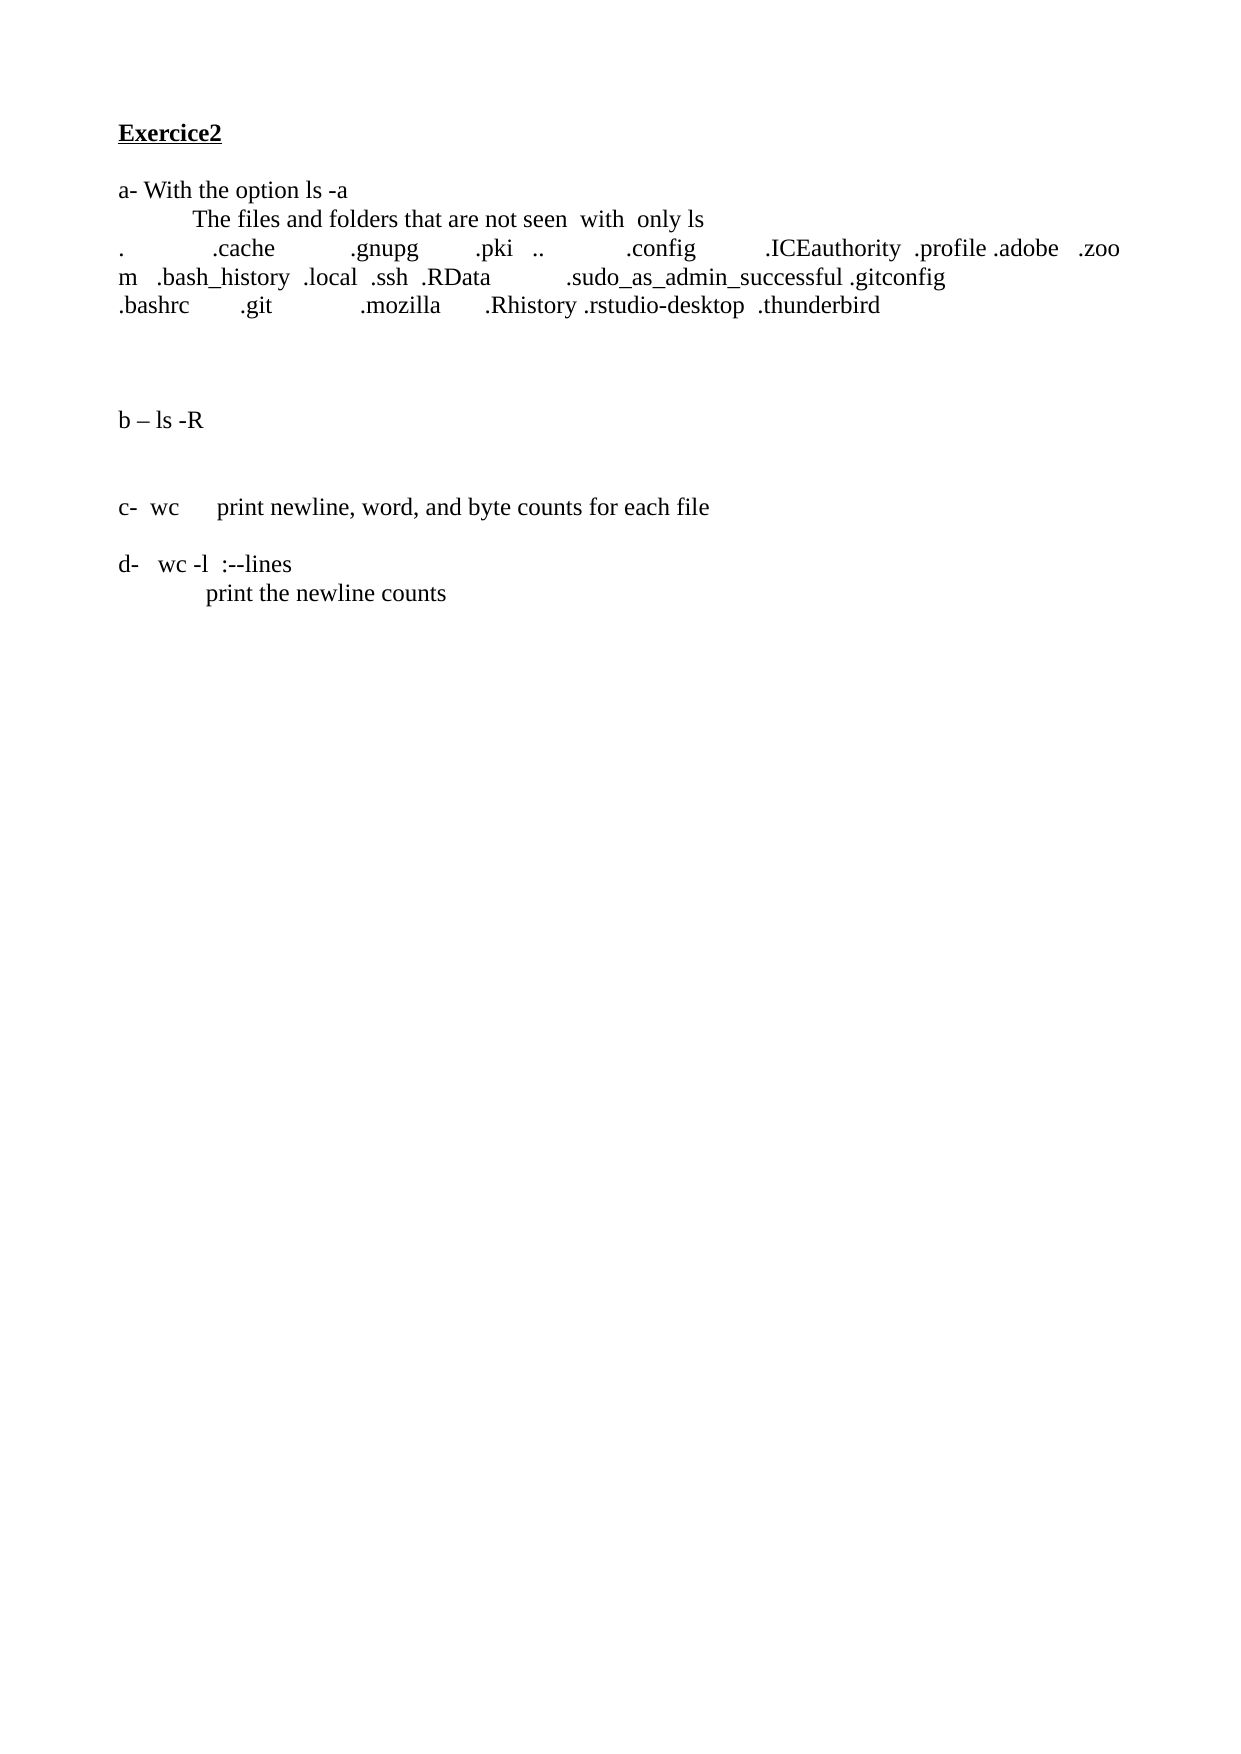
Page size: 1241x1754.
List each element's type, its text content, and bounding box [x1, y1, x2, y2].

text d- wc -l :--lines [118, 549, 1122, 578]
text Exercice2 [118, 118, 1122, 147]
text b – ls -R [118, 406, 1122, 434]
text .bashrc .git .mozilla .Rhistory .rstudio-desktop .thunderbird [118, 291, 1122, 319]
text . .cache .gnupg .pki .. .config .ICEauthority .profile .adobe .zoom .bash_history .local .ssh .RData .sudo_as_admin_successful .gitconfig [118, 233, 1122, 291]
text a- With the option ls -a [118, 176, 1122, 204]
text print the newline counts [118, 578, 1122, 607]
text c- wc print newline, word, and byte counts for each file [118, 492, 1122, 521]
text The files and folders that are not seen with only ls [118, 204, 1122, 233]
